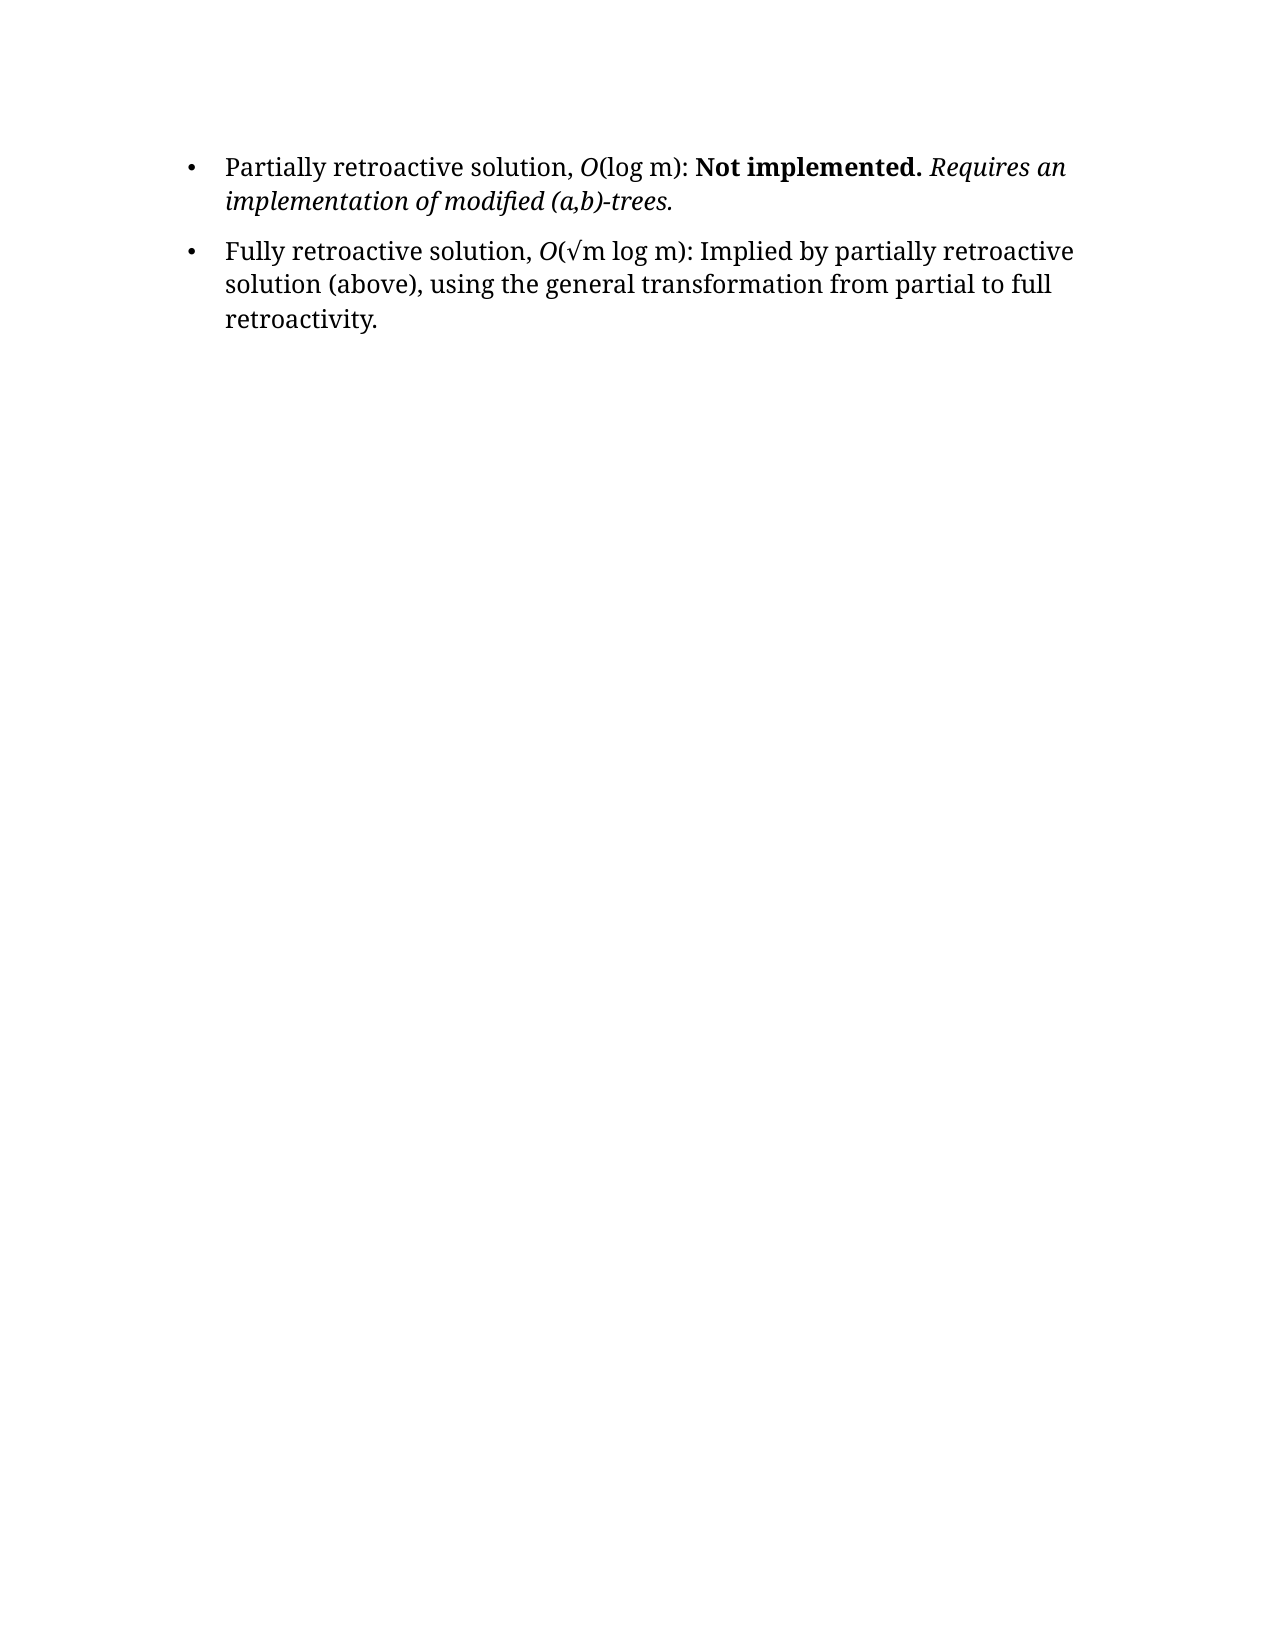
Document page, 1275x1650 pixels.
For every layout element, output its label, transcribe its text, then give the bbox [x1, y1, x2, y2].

list Fully retroactive solution, O(√m log m): Implied by partially retroactive solution (above), using the general transformation from partial to full retroactivity. [187, 233, 1125, 335]
list Partially retroactive solution, O(log m): Not implemented. Requires an implementation of modified (a,b)-trees. [187, 150, 1125, 218]
